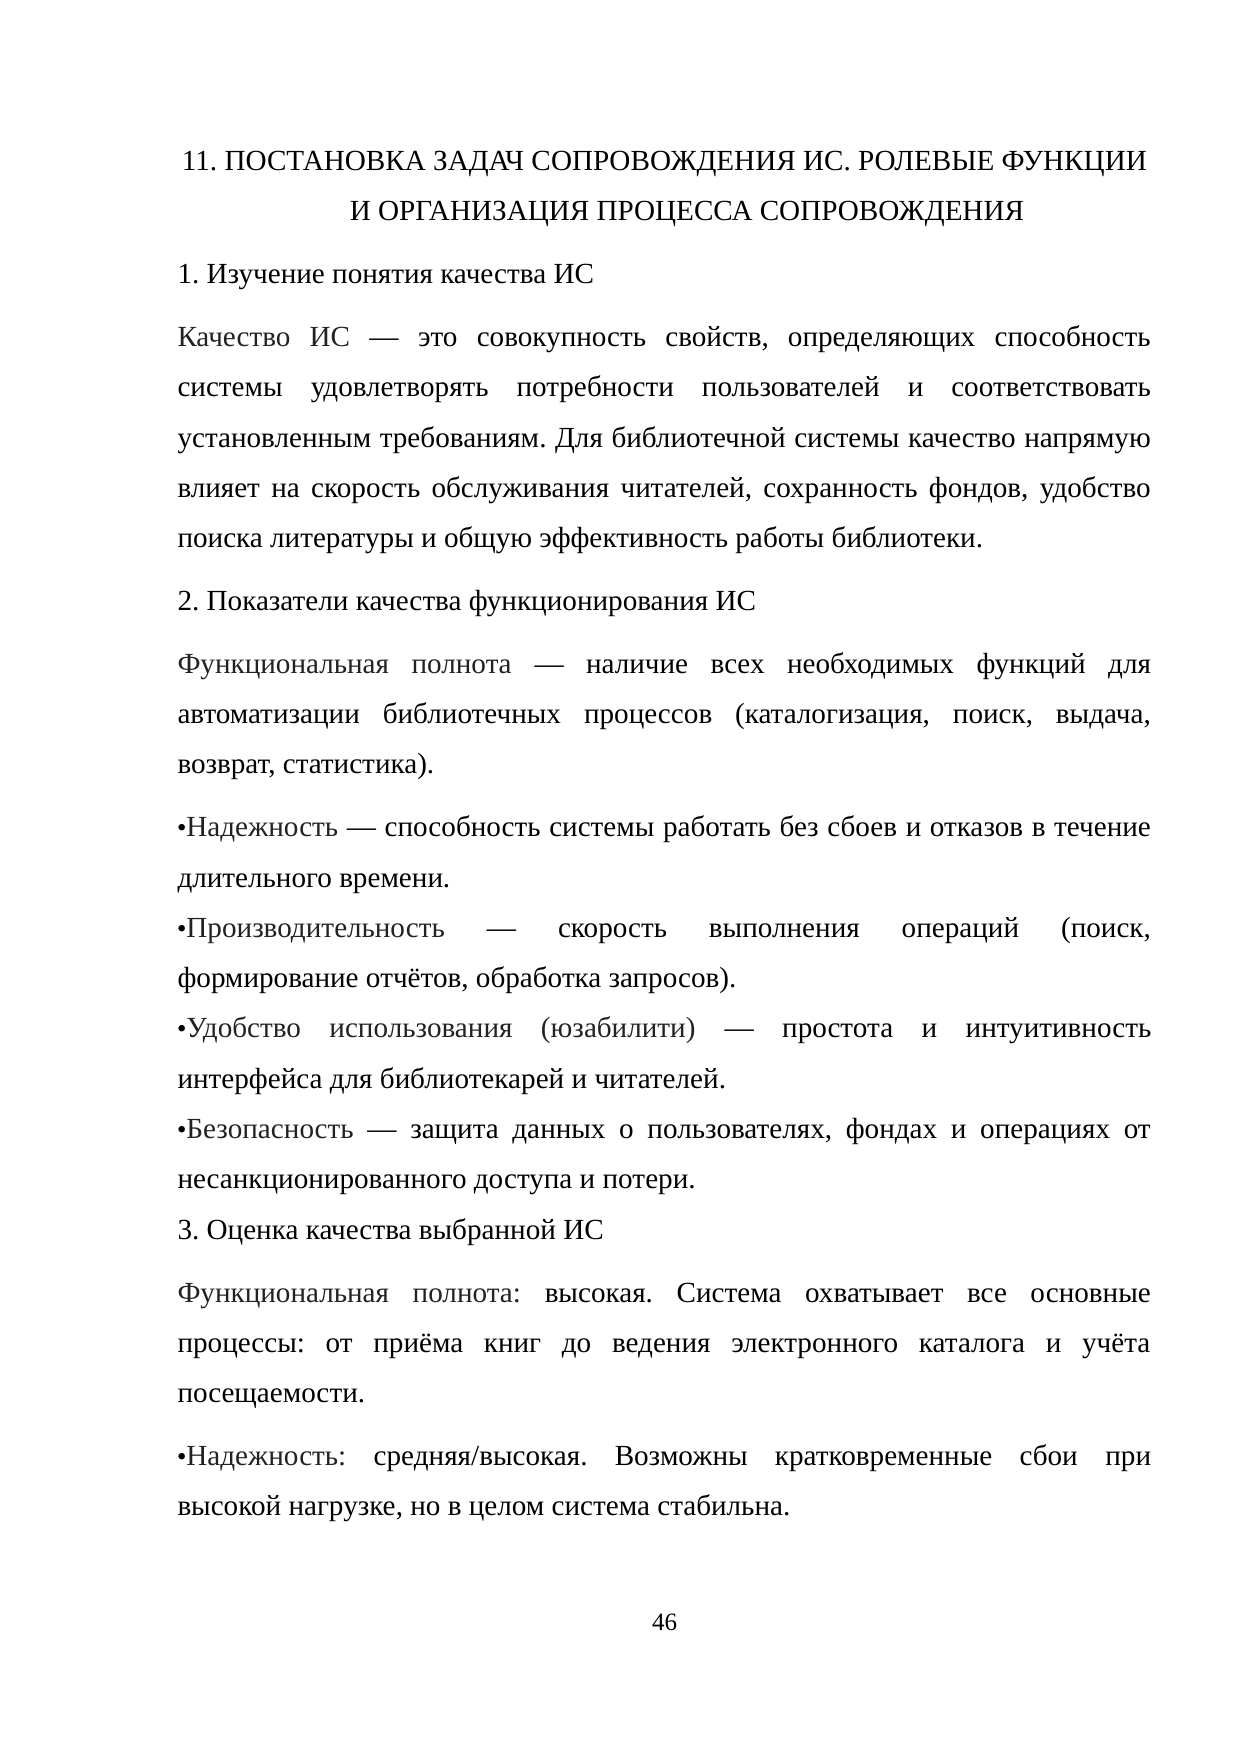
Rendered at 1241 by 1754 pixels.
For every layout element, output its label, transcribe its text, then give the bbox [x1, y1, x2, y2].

text Качество ИС — это совокупность свойств, определяющих способность системы удовлетворять потребности пользователей и соответствовать установленным требованиям. Для библиотечной системы качество напрямую влияет на скорость обслуживания читателей, сохранность фондов, удобство поиска литературы и общую эффективность работы библиотеки. [177, 319, 1152, 554]
text Функциональная полнота: высокая. Система охватывает все основные процессы: от приёма книг до ведения электронного каталога и учёта посещаемости. [177, 1275, 1152, 1409]
list Безопасность — защита данных о пользователях, фондах и операциях от несанкционированного доступа и потери. [177, 1111, 1152, 1195]
text Функциональная полнота — наличие всех необходимых функций для автоматизации библиотечных процессов (каталогизация, поиск, выдача, возврат, статистика). [177, 646, 1152, 780]
text 1. Изучение понятия качества ИС [177, 256, 1152, 290]
text 2. Показатели качества функционирования ИС [177, 583, 1152, 617]
list Надежность: средняя/высокая. Возможны кратковременные сбои при высокой нагрузке, но в целом система стабильна. [177, 1438, 1152, 1522]
list Надежность — способность системы работать без сбоев и отказов в течение длительного времени. [177, 809, 1152, 893]
subtitle 11. ПОСТАНОВКА ЗАДАЧ СОПРОВОЖДЕНИЯ ИС. РОЛЕВЫЕ ФУНКЦИИ И ОРГАНИЗАЦИЯ ПРОЦЕССА СОПРОВОЖДЕНИЯ [177, 143, 1152, 227]
list Производительность — скорость выполнения операций (поиск, формирование отчётов, обработка запросов). [177, 910, 1152, 994]
text 3. Оценка качества выбранной ИС [177, 1212, 1152, 1245]
list Удобство использования (юзабилити) — простота и интуитивность интерфейса для библиотекарей и читателей. [177, 1011, 1152, 1094]
